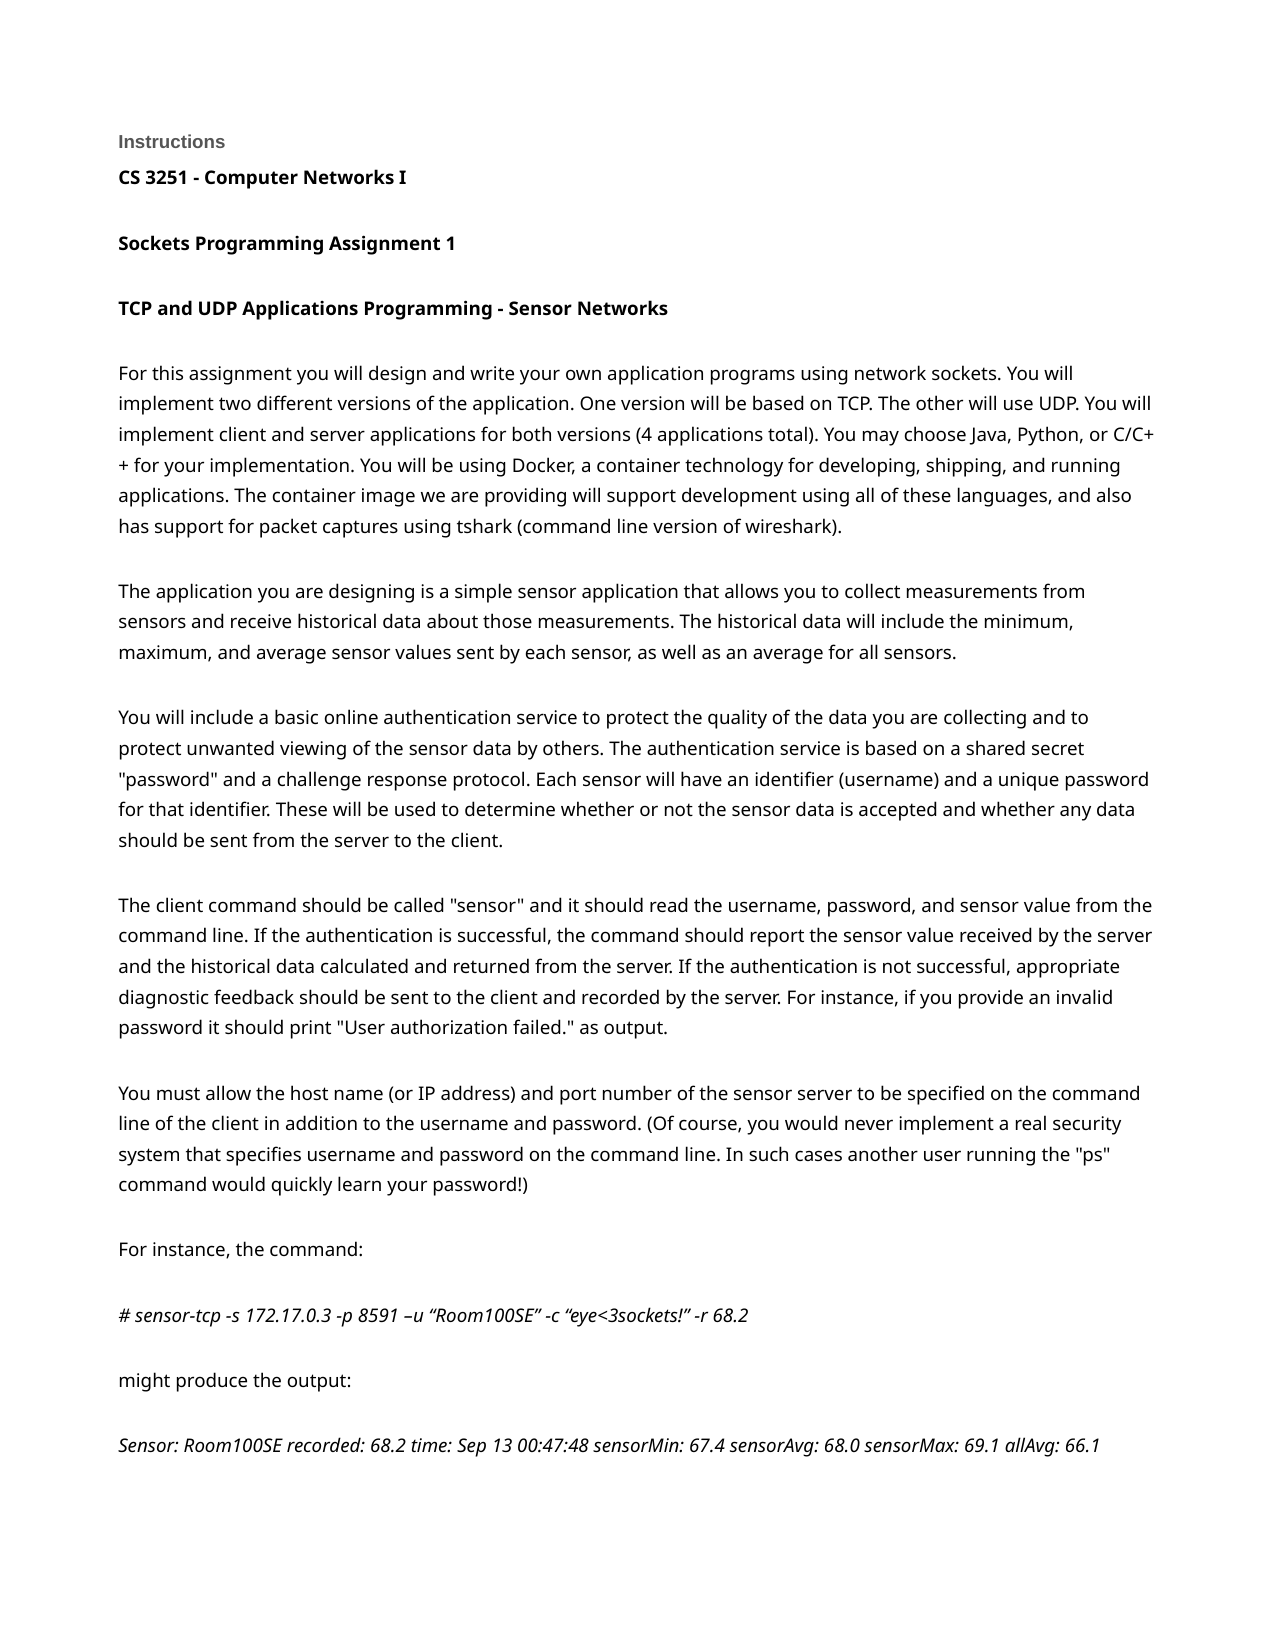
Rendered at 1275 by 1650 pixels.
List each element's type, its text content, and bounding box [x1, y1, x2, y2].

text You must allow the host name (or IP address) and port number of the sensor server to be specified on the command line of the client in addition to the username and password. (Of course, you would never implement a real security system that specifies username and password on the command line. In such cases another user running the "ps" command would quickly learn your password!) [118, 1080, 1157, 1197]
text might produce the output: [118, 1367, 1157, 1392]
text CS 3251 - Computer Networks I [118, 165, 1157, 190]
text The application you are designing is a simple sensor application that allows you to collect measurements from sensors and receive historical data about those measurements. The historical data will include the minimum, maximum, and average sensor values sent by each sensor, as well as an average for all sensors. [118, 578, 1157, 665]
text You will include a basic online authentication service to protect the quality of the data you are collecting and to protect unwanted viewing of the sensor data by others. The authentication service is based on a shared secret "password" and a challenge response protocol. Each sensor will have an identifier (username) and a unique password for that identifier. These will be used to determine whether or not the sensor data is accepted and whether any data should be sent from the server to the client. [118, 704, 1157, 853]
text The client command should be called "sensor" and it should read the username, password, and sensor value from the command line. If the authentication is successful, the command should report the sensor value received by the server and the historical data calculated and returned from the server. If the authentication is not successful, appropriate diagnostic feedback should be sent to the client and recorded by the server. For instance, if you provide an invalid password it should print "User authorization failed." as output. [118, 892, 1157, 1040]
text For instance, the command: [118, 1237, 1157, 1262]
text TCP and UDP Applications Programming - Sensor Networks [118, 295, 1157, 320]
subtitle Instructions [118, 131, 1157, 152]
text Sensor: Room100SE recorded: 68.2 time: Sep 13 00:47:48 sensorMin: 67.4 sensorAvg: 68.0 sensorMax: 69.1 allAvg: 66.1 [118, 1432, 1157, 1458]
text # sensor-tcp -s 172.17.0.3 -p 8591 –u “Room100SE” -c “eye<3sockets!” -r 68.2 [118, 1302, 1157, 1327]
text Sockets Programming Assignment 1 [118, 230, 1157, 255]
text For this assignment you will design and write your own application programs using network sockets. You will implement two different versions of the application. One version will be based on TCP. The other will use UDP. You will implement client and server applications for both versions (4 applications total). You may choose Java, Python, or C/C++ for your implementation. You will be using Docker, a container technology for developing, shipping, and running applications. The container image we are providing will support development using all of these languages, and also has support for packet captures using tshark (command line version of wireshark). [118, 360, 1157, 539]
